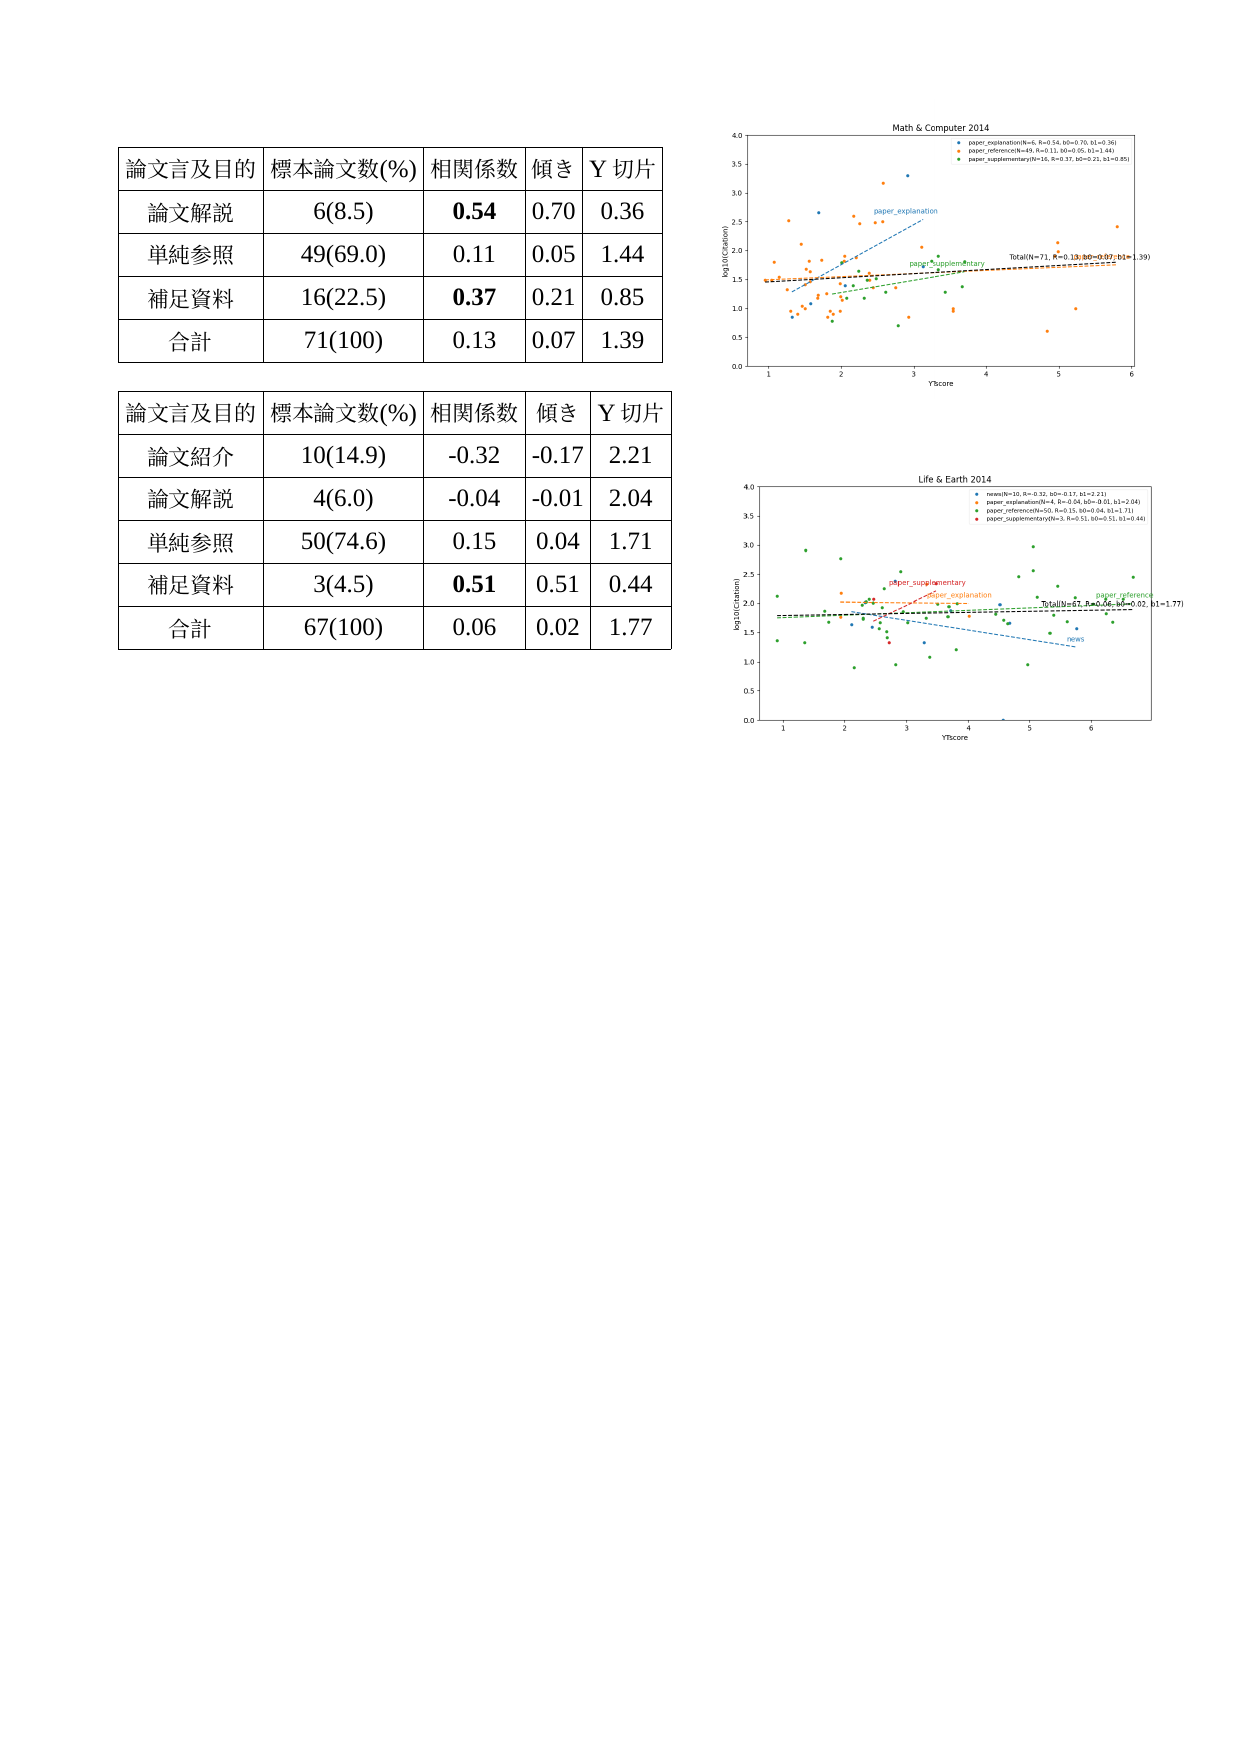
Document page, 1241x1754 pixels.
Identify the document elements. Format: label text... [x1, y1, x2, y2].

table_cell 0.04 [526, 521, 590, 563]
table_cell 合計 [119, 607, 263, 649]
table_cell 1.39 [583, 320, 662, 362]
table_header 相関係数 [424, 392, 525, 434]
table_cell 10(14.9) [264, 435, 423, 477]
table_header Y切片 [591, 392, 671, 434]
table_header Y切片 [583, 148, 662, 190]
table_cell 補足資料 [119, 277, 263, 319]
table_cell 4(6.0) [264, 478, 423, 520]
table_cell 0.36 [583, 191, 662, 233]
table_cell 論文解説 [119, 191, 263, 233]
table_header 相関係数 [424, 148, 525, 190]
table_cell 論文紹介 [119, 435, 263, 477]
table_cell 0.54 [424, 191, 525, 233]
table_cell 67(100) [264, 607, 423, 649]
table_cell 0.05 [526, 234, 582, 276]
table_cell 0.15 [424, 521, 525, 563]
table_cell 単純参照 [119, 234, 263, 276]
table_cell 0.13 [424, 320, 525, 362]
picture [696, 450, 1201, 753]
picture [685, 99, 1184, 399]
table_cell 0.44 [591, 564, 671, 606]
table_cell 71(100) [264, 320, 423, 362]
table_cell 0.02 [526, 607, 590, 649]
table_cell 2.21 [591, 435, 671, 477]
table_header 論文言及目的 [119, 148, 263, 190]
table_cell 1.71 [591, 521, 671, 563]
table_cell 2.04 [591, 478, 671, 520]
table_cell 0.51 [424, 564, 525, 606]
table_cell -0.32 [424, 435, 525, 477]
table_header 標本論文数(%) [264, 148, 423, 190]
table_cell 6(8.5) [264, 191, 423, 233]
table_header 論文言及目的 [119, 392, 263, 434]
table_cell 1.77 [591, 607, 671, 649]
table_cell 論文解説 [119, 478, 263, 520]
table_cell 50(74.6) [264, 521, 423, 563]
table_header 標本論文数(%) [264, 392, 423, 434]
table_cell 0.51 [526, 564, 590, 606]
table_cell 合計 [119, 320, 263, 362]
table_cell 49(69.0) [264, 234, 423, 276]
table_cell 16(22.5) [264, 277, 423, 319]
table_cell 3(4.5) [264, 564, 423, 606]
table_cell 0.70 [526, 191, 582, 233]
table_cell 1.44 [583, 234, 662, 276]
table_cell 0.85 [583, 277, 662, 319]
table_cell 0.11 [424, 234, 525, 276]
table_cell -0.01 [526, 478, 590, 520]
table_cell 単純参照 [119, 521, 263, 563]
table_cell 0.37 [424, 277, 525, 319]
table_cell 0.06 [424, 607, 525, 649]
table_header 傾き [526, 392, 590, 434]
table_cell 0.21 [526, 277, 582, 319]
table_cell -0.04 [424, 478, 525, 520]
table_cell 補足資料 [119, 564, 263, 606]
table_cell -0.17 [526, 435, 590, 477]
table_cell 0.07 [526, 320, 582, 362]
table_header 傾き [526, 148, 582, 190]
